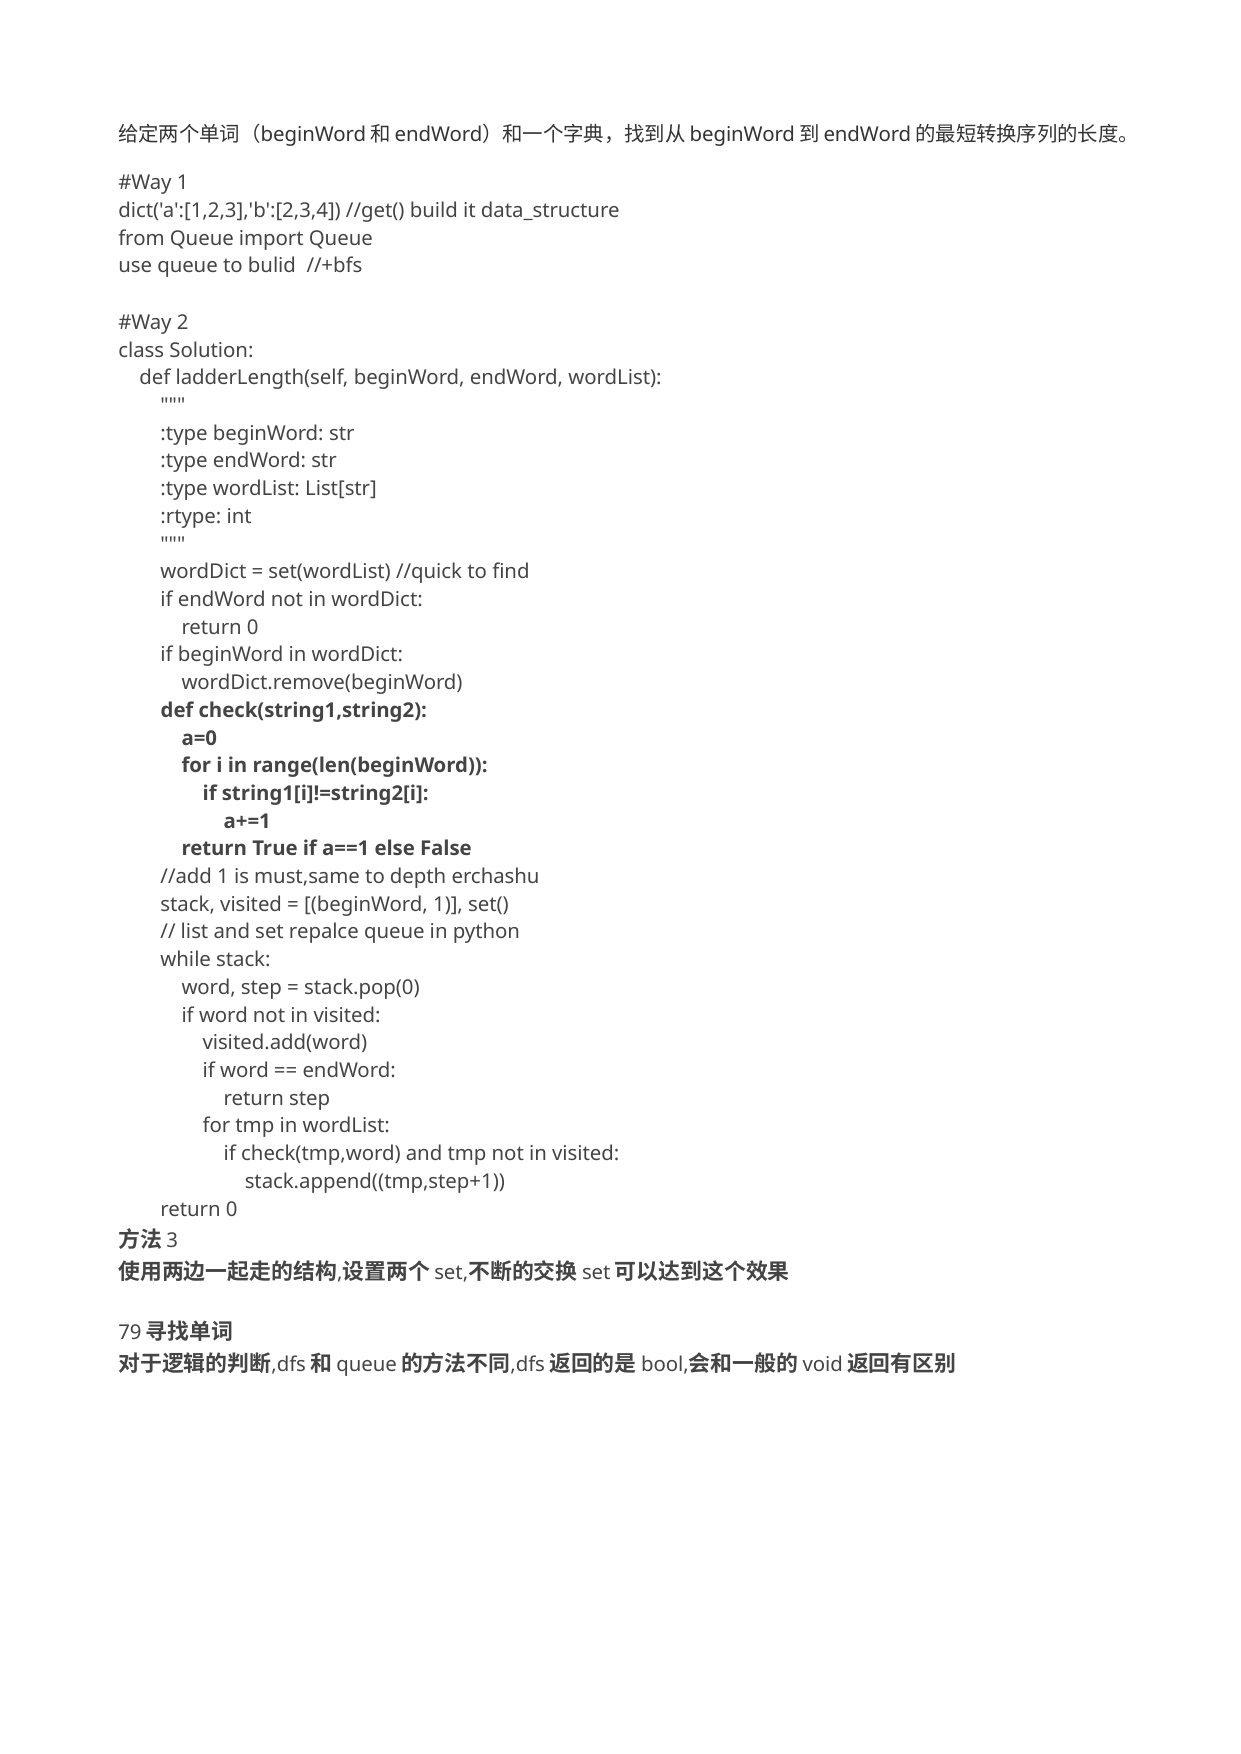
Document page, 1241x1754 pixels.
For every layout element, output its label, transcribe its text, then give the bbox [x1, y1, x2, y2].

text """ [118, 529, 1122, 557]
text 方法3 [118, 1222, 1122, 1254]
text a+=1 [118, 806, 1122, 834]
text def check(string1,string2): [118, 696, 1122, 723]
text wordDict.remove(beginWord) [118, 668, 1122, 696]
text #Way 1 [118, 168, 1122, 196]
text 对于逻辑的判断,dfs和queue的方法不同,dfs返回的是bool,会和一般的void返回有区别 [118, 1346, 1122, 1377]
text 给定两个单词（beginWord和endWord）和一个字典，找到从beginWord到endWord的最短转换序列的长度。 [118, 118, 1122, 148]
text return 0 [118, 612, 1122, 640]
text return True if a==1 else False [118, 834, 1122, 862]
text a=0 [118, 723, 1122, 751]
text 79寻找单词 [118, 1314, 1122, 1346]
text stack.append((tmp,step+1)) [118, 1167, 1122, 1194]
text dict('a':[1,2,3],'b':[2,3,4]) //get() build it data_structure [118, 196, 1122, 223]
text if beginWord in wordDict: [118, 640, 1122, 668]
text if check(tmp,word) and tmp not in visited: [118, 1139, 1122, 1167]
text :type endWord: str [118, 446, 1122, 474]
text for i in range(len(beginWord)): [118, 751, 1122, 779]
text if string1[i]!=string2[i]: [118, 779, 1122, 806]
text """ [118, 391, 1122, 418]
text if endWord not in wordDict: [118, 585, 1122, 612]
text class Solution: [118, 335, 1122, 363]
text // list and set repalce queue in python [118, 917, 1122, 945]
text while stack: [118, 945, 1122, 973]
text if word == endWord: [118, 1056, 1122, 1083]
text wordDict = set(wordList) //quick to find [118, 557, 1122, 585]
text word, step = stack.pop(0) [118, 973, 1122, 1000]
text :type beginWord: str [118, 418, 1122, 446]
text return step [118, 1083, 1122, 1111]
text visited.add(word) [118, 1028, 1122, 1056]
text :rtype: int [118, 502, 1122, 529]
text stack, visited = [(beginWord, 1)], set() [118, 889, 1122, 917]
text for tmp in wordList: [118, 1111, 1122, 1139]
text if word not in visited: [118, 1000, 1122, 1028]
text return 0 [118, 1194, 1122, 1222]
text from Queue import Queue [118, 223, 1122, 251]
text #Way 2 [118, 308, 1122, 335]
text 使用两边一起走的结构,设置两个set,不断的交换set可以达到这个效果 [118, 1254, 1122, 1285]
text use queue to bulid //+bfs [118, 251, 1122, 279]
text //add 1 is must,same to depth erchashu [118, 862, 1122, 889]
text :type wordList: List[str] [118, 474, 1122, 502]
text def ladderLength(self, beginWord, endWord, wordList): [118, 363, 1122, 391]
